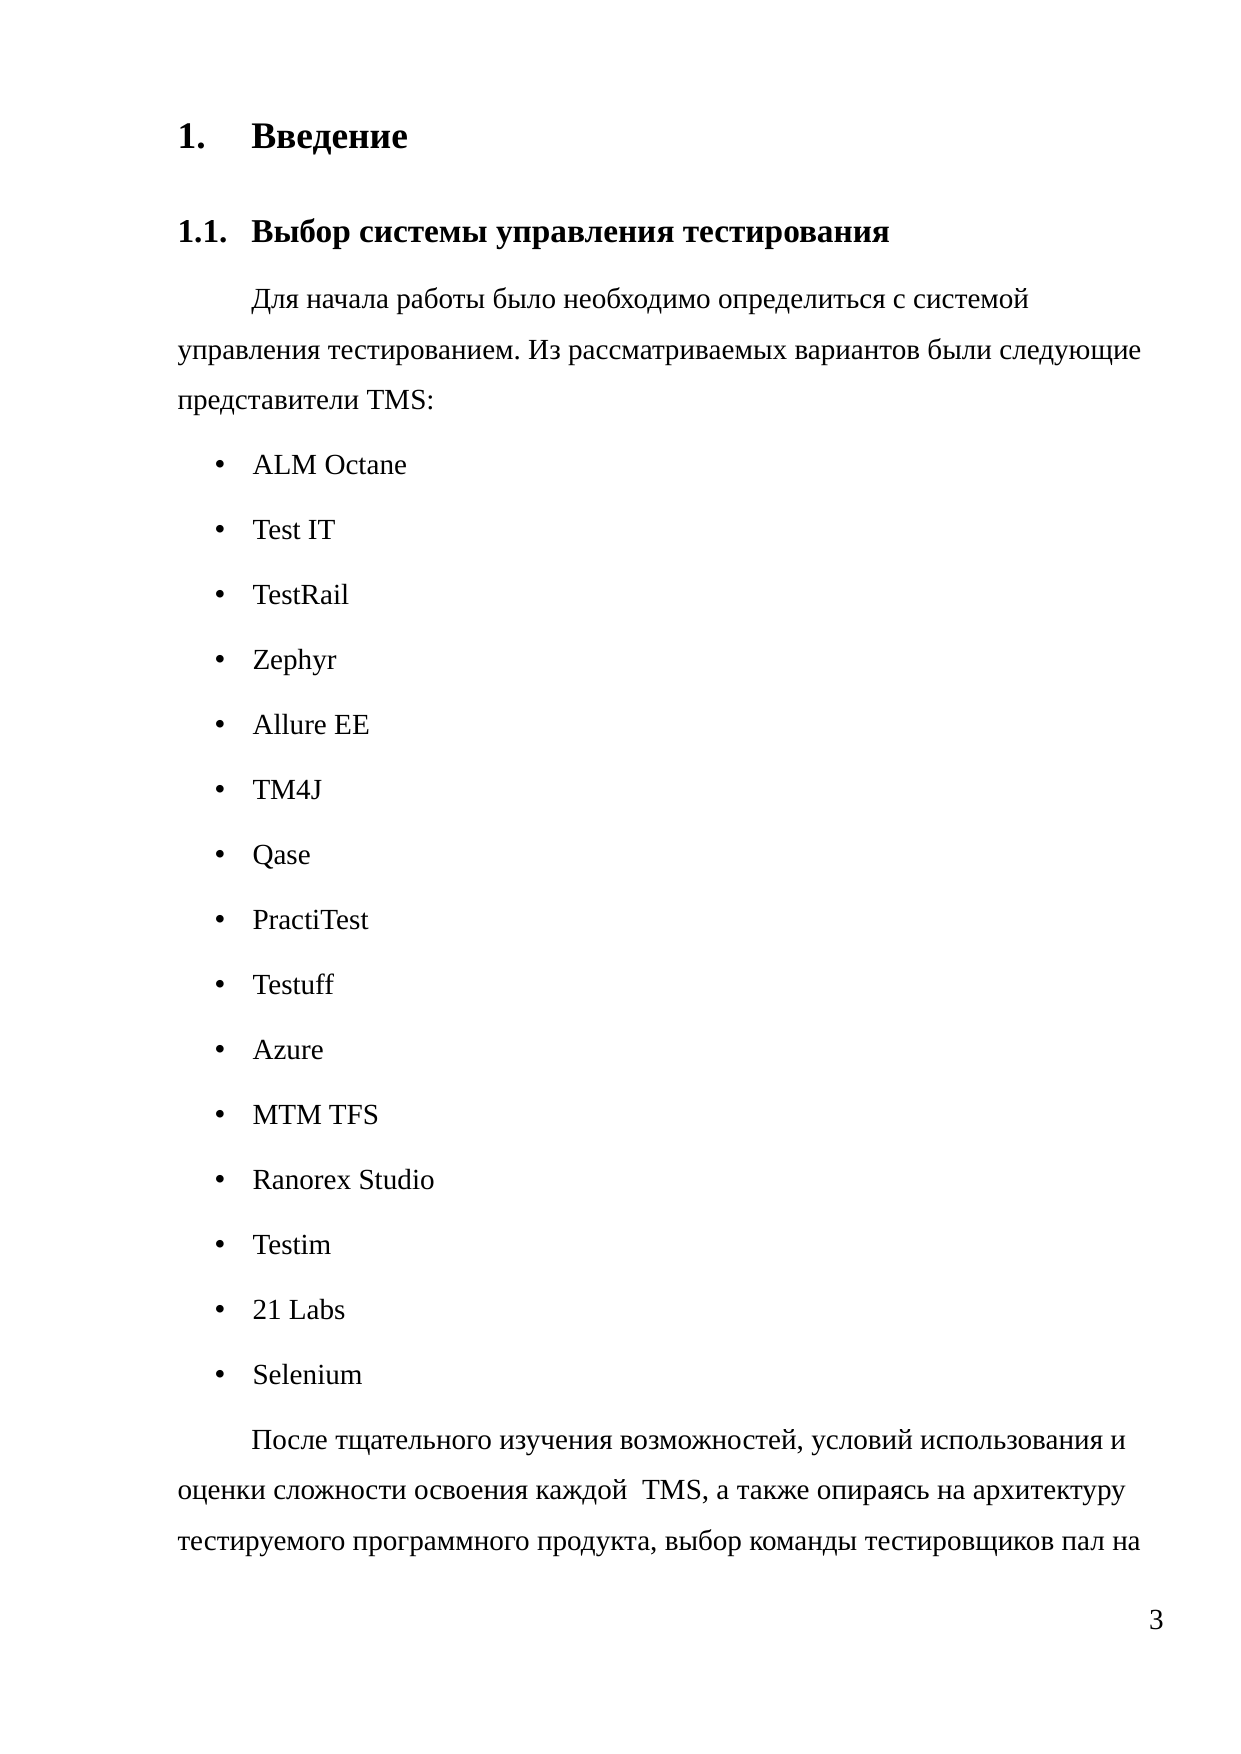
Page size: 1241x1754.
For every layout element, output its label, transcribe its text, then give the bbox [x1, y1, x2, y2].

list Allure EE [215, 707, 1163, 741]
list Selenium [215, 1357, 1163, 1391]
list MTM TFS [215, 1097, 1163, 1131]
text После тщательного изучения возможностей, условий использования и оценки сложности освоения каждой TMS, а также опираясь на архитектуру тестируемого программного продукта, выбор команды тестировщиков пал на [177, 1422, 1163, 1556]
list Testuff [215, 967, 1163, 1001]
list Testim [215, 1227, 1163, 1261]
list Zephyr [215, 642, 1163, 676]
text Для начала работы было необходимо определиться с системой управления тестированием. Из рассматриваемых вариантов были следующие представители TMS: [177, 282, 1163, 416]
subtitle Введение [177, 113, 1163, 157]
list Test IT [215, 512, 1163, 546]
list Ranorex Studio [215, 1162, 1163, 1196]
list TM4J [215, 772, 1163, 806]
list TestRail [215, 577, 1163, 611]
list Azure [215, 1032, 1163, 1066]
list PractiTest [215, 902, 1163, 936]
subtitle Выбор системы управления тестирования [177, 212, 1163, 250]
list 21 Labs [215, 1292, 1163, 1326]
list ALM Octane [215, 447, 1163, 481]
list Qase [215, 837, 1163, 871]
